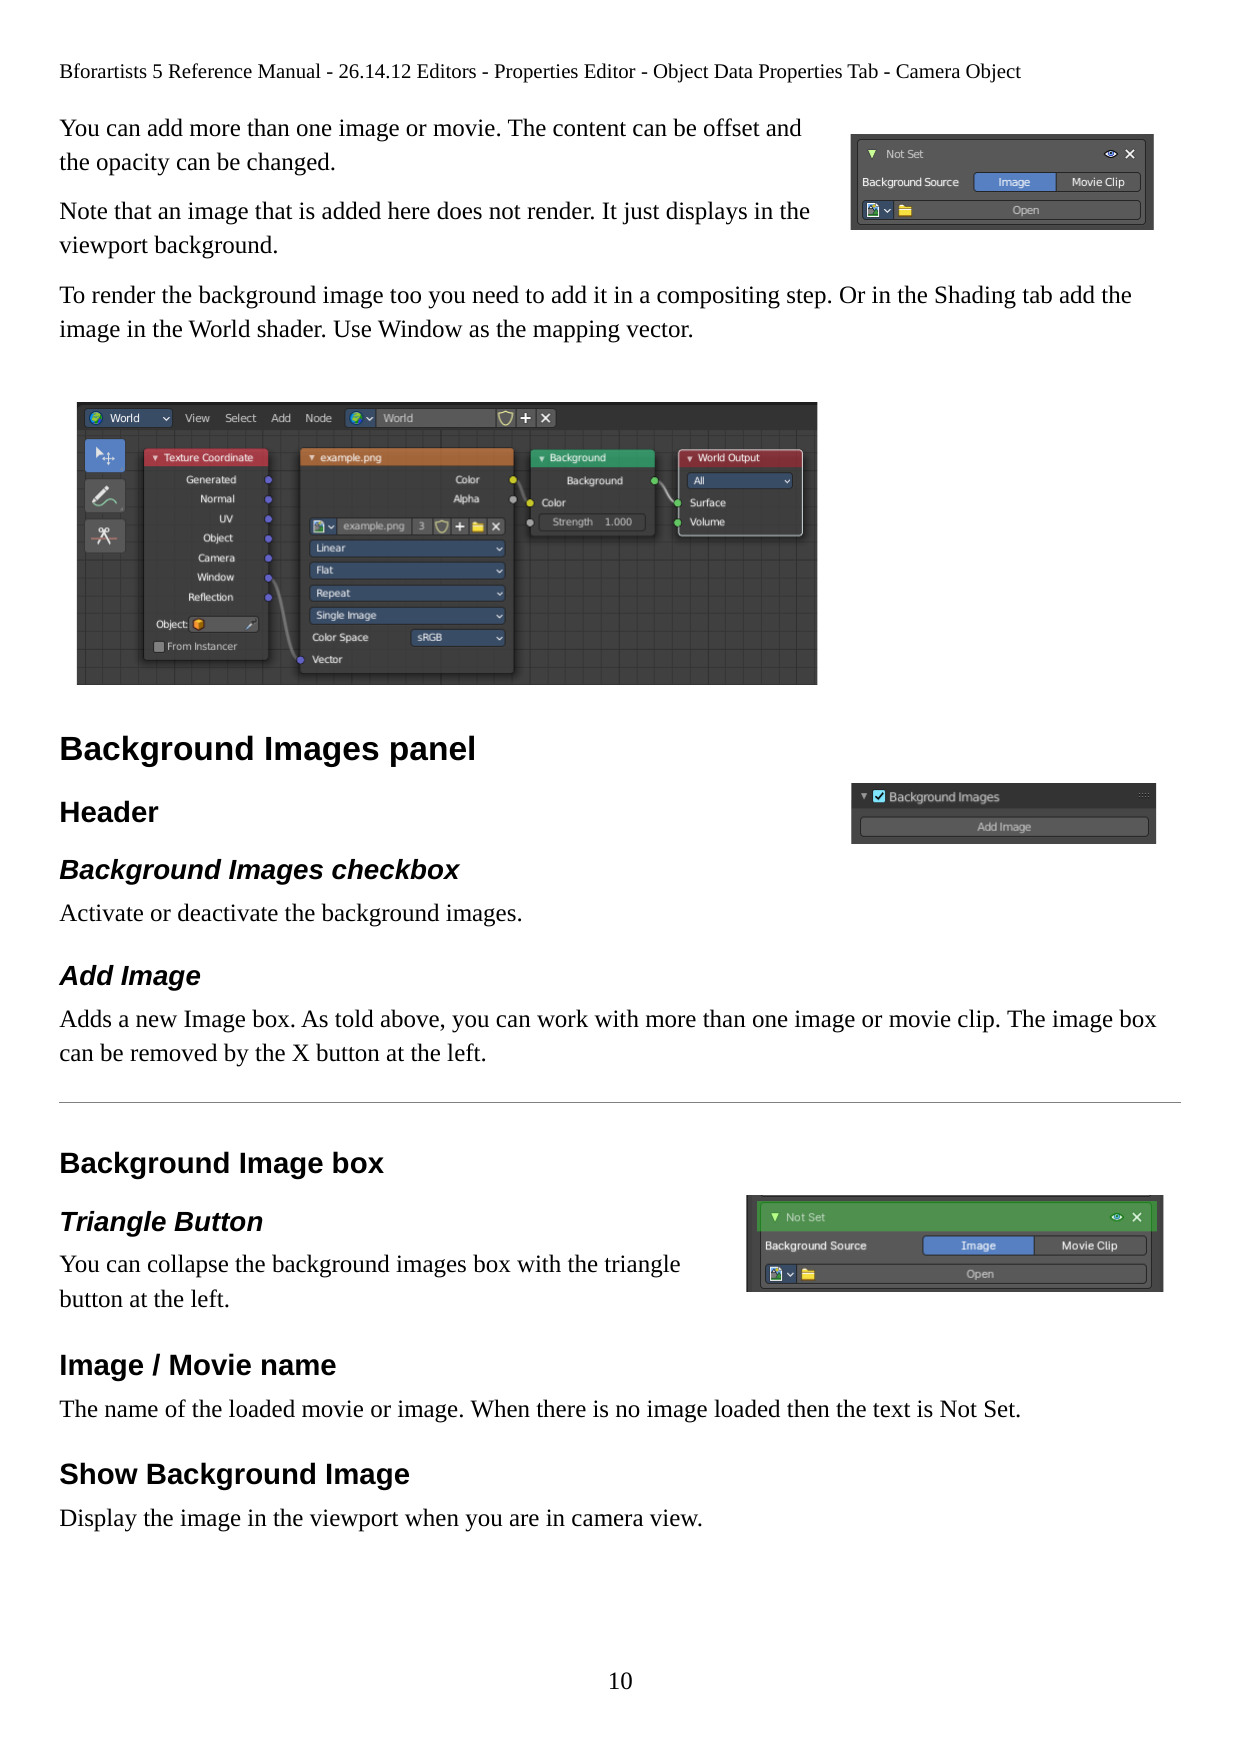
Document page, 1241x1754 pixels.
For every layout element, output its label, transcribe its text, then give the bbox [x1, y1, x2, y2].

subtitle Header [59, 795, 851, 828]
text You can add more than one image or movie. The content can be offset and the opacity can be changed. [59, 113, 1181, 176]
subtitle Image / Movie name [59, 1347, 1181, 1381]
text To render the background image too you need to add it in a compositing step. Or in the Shading tab add the image in the World shader. Use Window as the mapping vector. [59, 280, 1181, 343]
subtitle Background Image box [59, 1146, 1181, 1180]
picture [850, 134, 1154, 230]
text Display the image in the viewport when you are in camera view. [59, 1503, 1181, 1532]
text The name of the loaded movie or image. When there is no image loaded then the text is Not Set. [59, 1394, 1181, 1422]
subtitle Triangle Button [59, 1205, 746, 1237]
subtitle Show Background Image [59, 1457, 1181, 1491]
subtitle Background Images panel [59, 729, 1181, 768]
picture [851, 783, 1157, 844]
subtitle [1164, 1205, 1181, 1237]
subtitle [1157, 795, 1181, 828]
text You can collapse the background images box with the triangle button at the left. [59, 1249, 1181, 1312]
subtitle Add Image [59, 959, 1181, 991]
subtitle Background Images checkbox [59, 853, 1181, 885]
text Adds a new Image box. As told above, you can work with more than one image or movie clip. The image box can be removed by the X button at the left. [59, 1004, 1181, 1067]
text Note that an image that is added here does not render. It just displays in the viewport background. [59, 196, 1181, 259]
picture [746, 1195, 1164, 1292]
text Activate or deactivate the background images. [59, 898, 1181, 927]
picture [76, 402, 818, 685]
